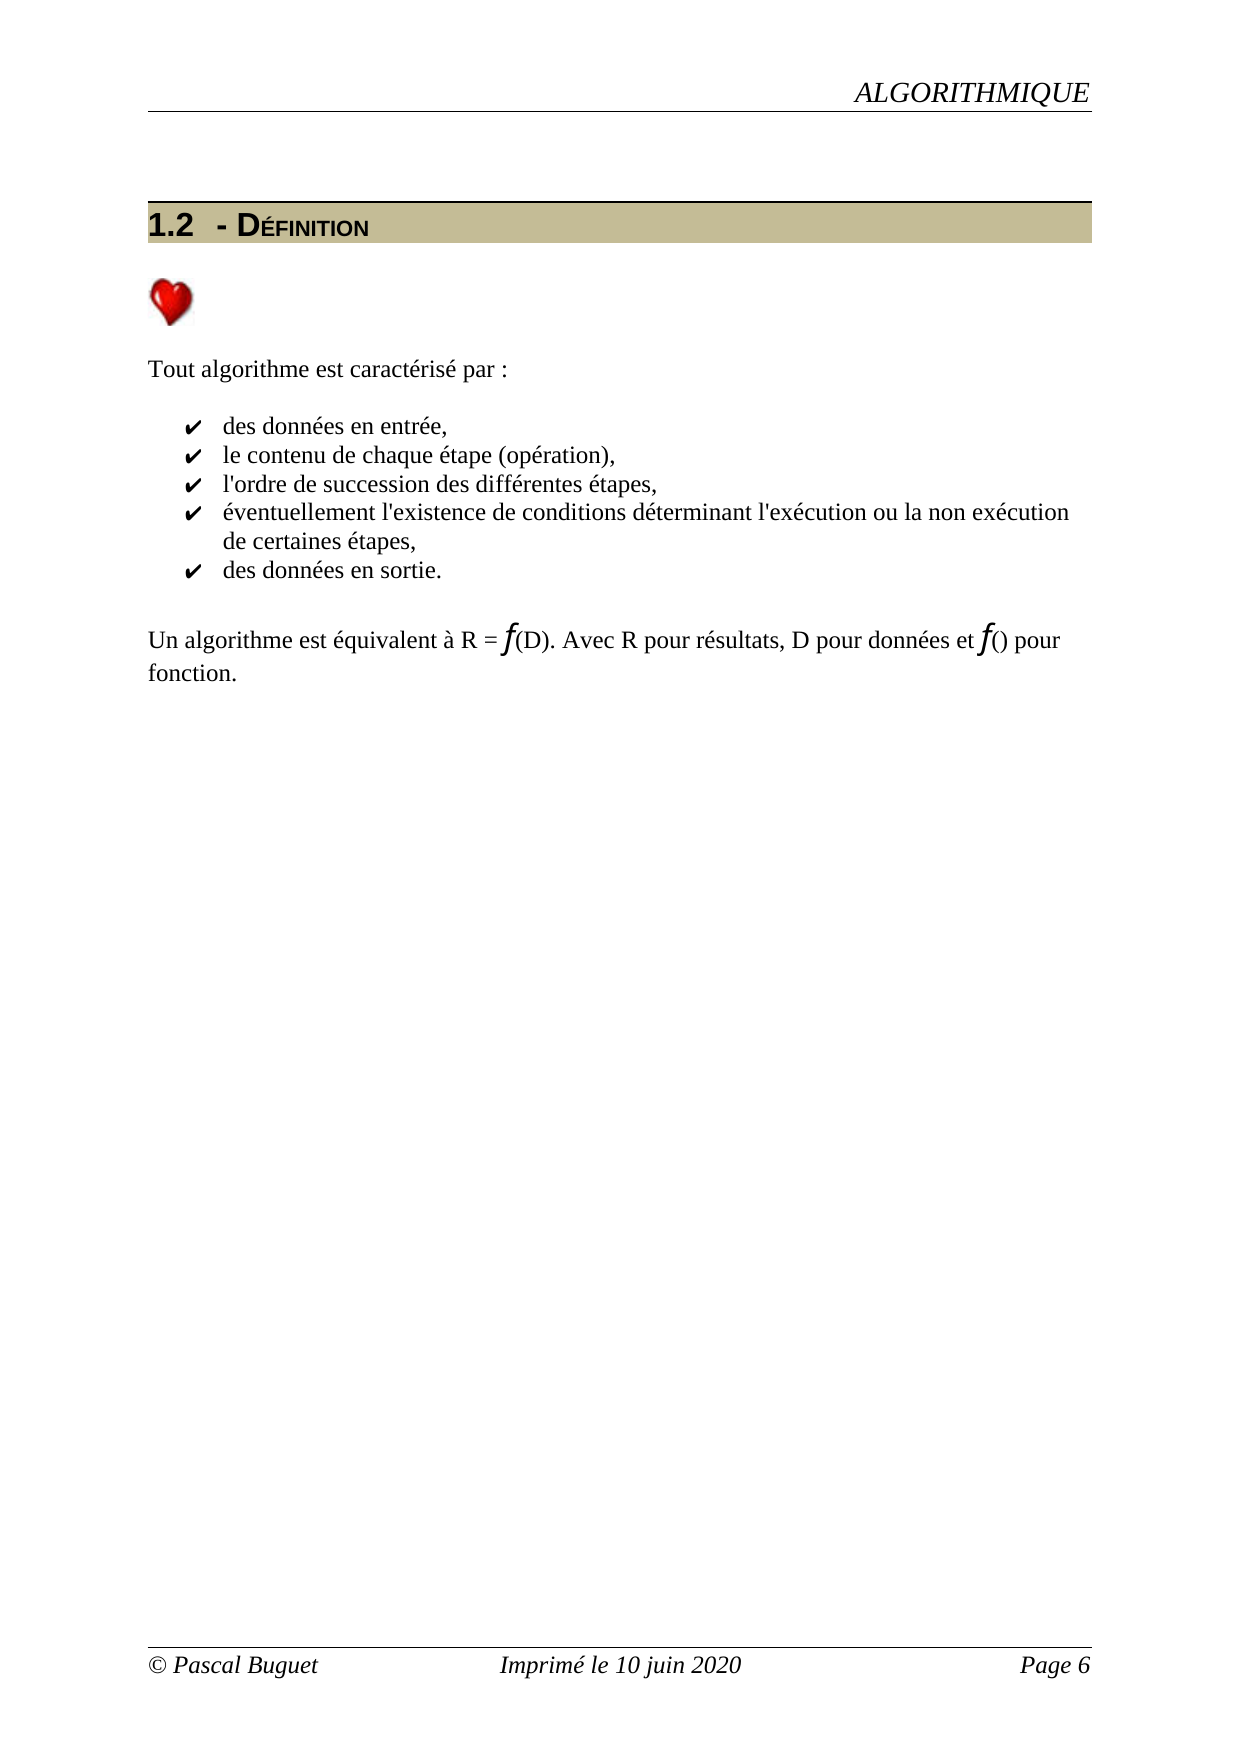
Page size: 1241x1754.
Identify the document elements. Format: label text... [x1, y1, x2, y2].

list le contenu de chaque étape (opération), [185, 440, 1092, 469]
list des données en entrée, [185, 411, 1092, 440]
list des données en sortie. [185, 555, 1092, 584]
text Un algorithme est équivalent à R = f(D). Avec R pour résultats, D pour données et f() pour fonction. [148, 612, 1092, 687]
subtitle - Définition [148, 203, 1092, 243]
text Tout algorithme est caractérisé par : [148, 354, 1092, 382]
list éventuellement l'existence de conditions déterminant l'exécution ou la non exécution de certaines étapes, [185, 497, 1092, 555]
list l'ordre de succession des différentes étapes, [185, 469, 1092, 497]
